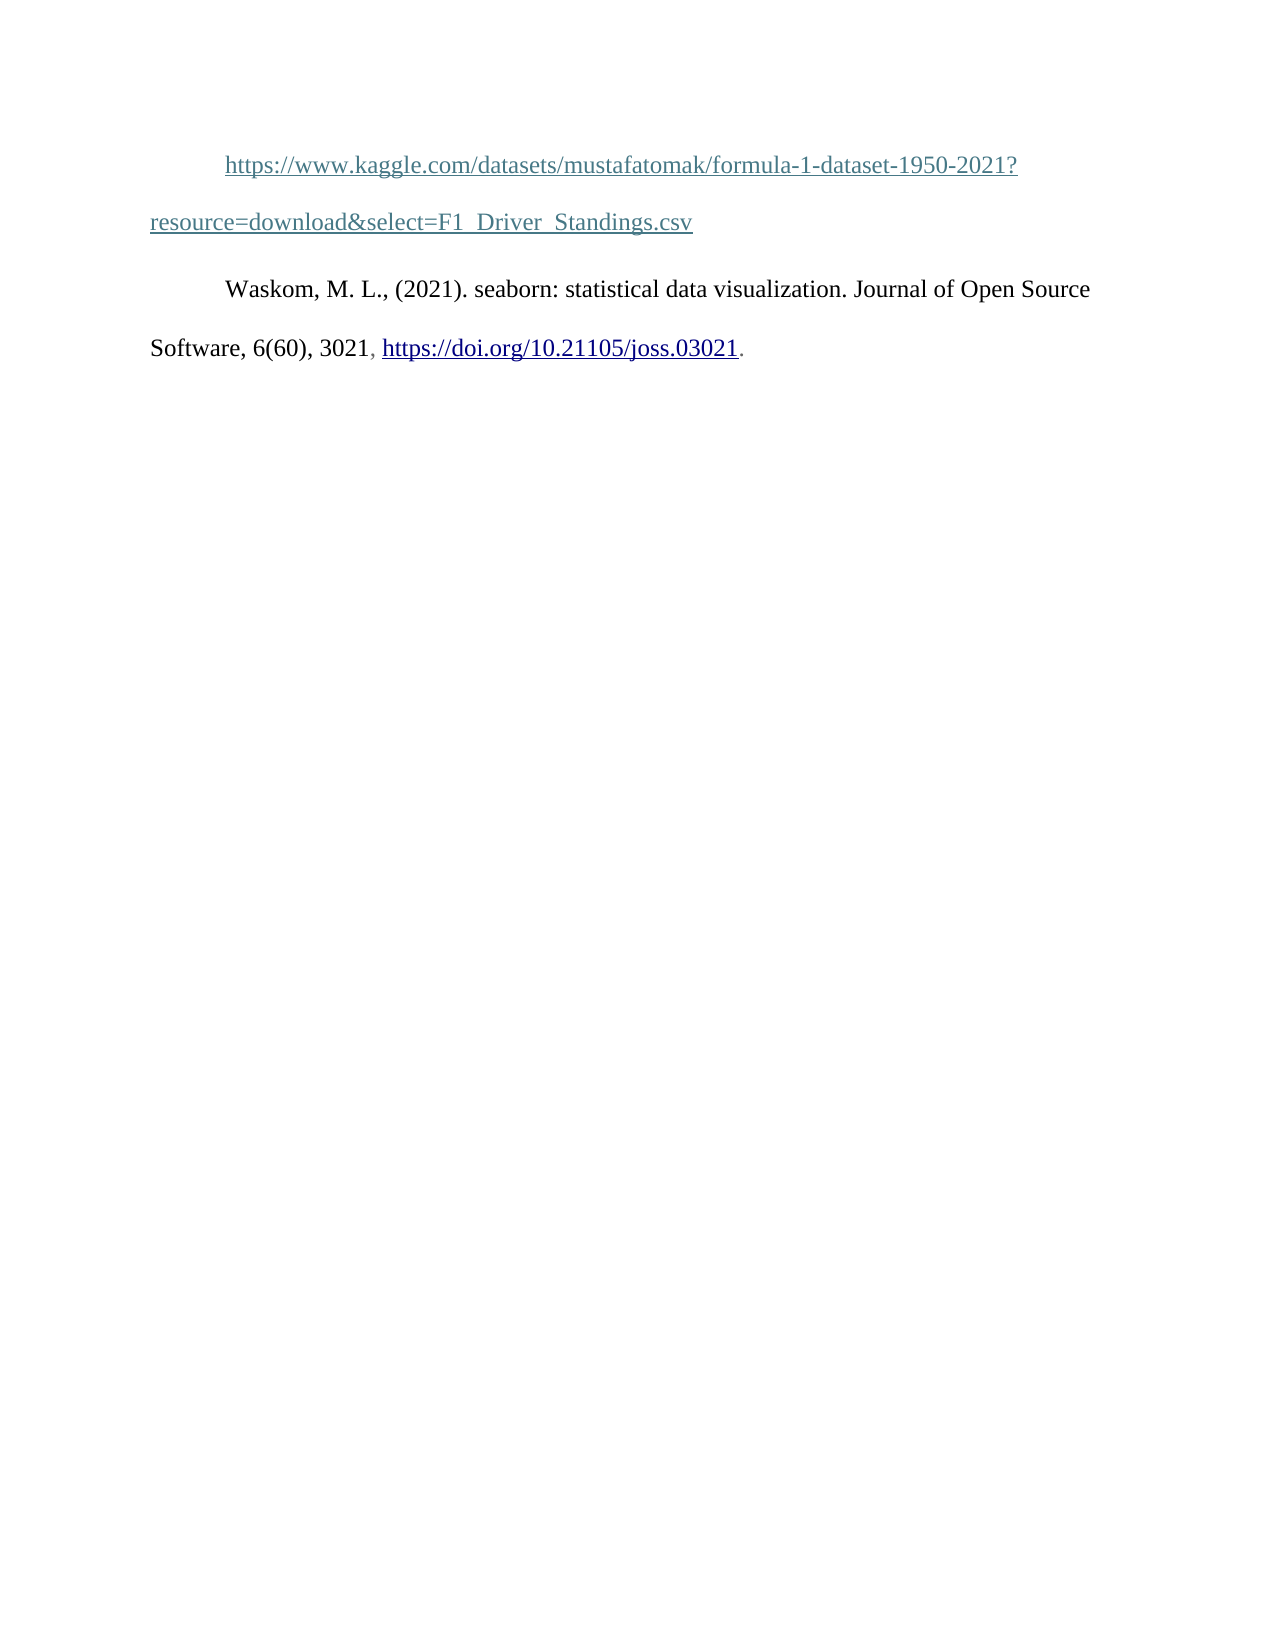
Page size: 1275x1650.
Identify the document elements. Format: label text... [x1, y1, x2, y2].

text https://www.kaggle.com/datasets/mustafatomak/formula-1-dataset-1950-2021?resource=download&select=F1_Driver_Standings.csv Waskom, M. L., (2021). seaborn: statistical data visualization. Journal of Open Source Software, 6(60), 3021, https://doi.org/10.21105/joss.03021. [150, 150, 1125, 430]
